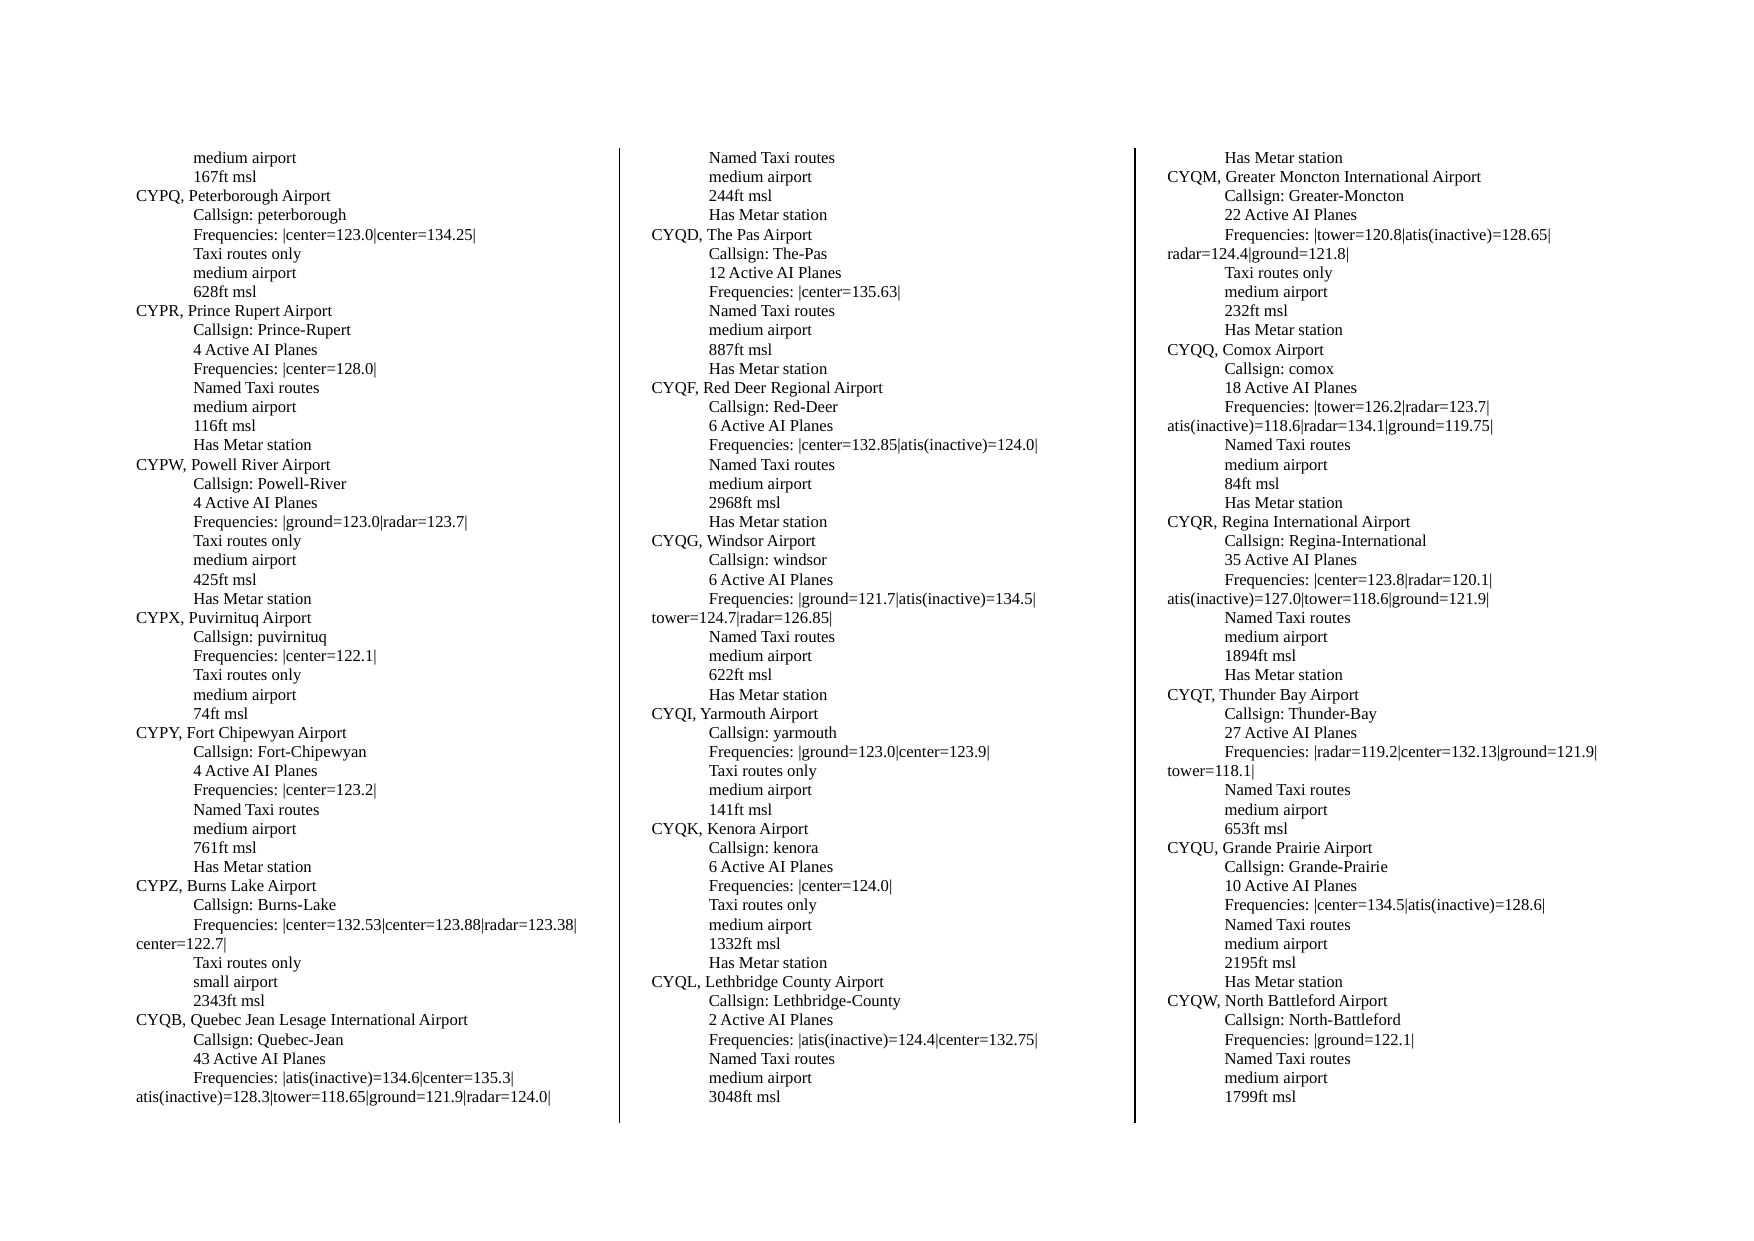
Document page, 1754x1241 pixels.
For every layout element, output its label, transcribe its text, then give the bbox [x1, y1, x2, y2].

text Callsign: comox [1167, 358, 1618, 378]
text 6 Active AI Planes [651, 416, 1102, 435]
text CYPQ, Peterborough Airport [136, 186, 587, 205]
text CYPX, Puvirnituq Airport [136, 608, 587, 627]
text 1799ft msl [1167, 1087, 1618, 1106]
text Frequencies: |center=132.85|atis(inactive)=124.0| [651, 435, 1102, 454]
text 35 Active AI Planes [1167, 550, 1618, 569]
text Has Metar station [136, 588, 587, 608]
text Callsign: windsor [651, 550, 1102, 569]
text Callsign: puvirnituq [136, 627, 587, 646]
text Frequencies: |atis(inactive)=134.6|center=135.3|atis(inactive)=128.3|tower=118.65|ground=121.9|radar=124.0| [136, 1068, 587, 1106]
text medium airport [136, 148, 587, 167]
text Frequencies: |center=135.63| [651, 282, 1102, 301]
text Named Taxi routes [651, 1048, 1102, 1068]
text CYQW, North Battleford Airport [1167, 991, 1618, 1010]
text Has Metar station [651, 684, 1102, 703]
text medium airport [136, 263, 587, 282]
text Taxi routes only [136, 531, 587, 550]
text 4 Active AI Planes [136, 493, 587, 512]
text Callsign: The-Pas [651, 243, 1102, 263]
text medium airport [136, 684, 587, 703]
text 6 Active AI Planes [651, 857, 1102, 876]
text Frequencies: |center=134.5|atis(inactive)=128.6| [1167, 895, 1618, 914]
text Frequencies: |ground=122.1| [1167, 1029, 1618, 1048]
text 6 Active AI Planes [651, 569, 1102, 588]
text medium airport [651, 320, 1102, 339]
text Has Metar station [1167, 493, 1618, 512]
text Named Taxi routes [651, 454, 1102, 473]
text Frequencies: |ground=123.0|radar=123.7| [136, 512, 587, 531]
text 232ft msl [1167, 301, 1618, 320]
text Frequencies: |ground=123.0|center=123.9| [651, 742, 1102, 761]
text Callsign: Lethbridge-County [651, 991, 1102, 1010]
text Frequencies: |ground=121.7|atis(inactive)=134.5|tower=124.7|radar=126.85| [651, 588, 1102, 627]
text Has Metar station [1167, 972, 1618, 991]
text Has Metar station [651, 205, 1102, 224]
text 2 Active AI Planes [651, 1010, 1102, 1029]
text 22 Active AI Planes [1167, 205, 1618, 224]
text Named Taxi routes [1167, 914, 1618, 933]
text 43 Active AI Planes [136, 1048, 587, 1068]
text Named Taxi routes [1167, 780, 1618, 799]
text Frequencies: |center=132.53|center=123.88|radar=123.38|center=122.7| [136, 914, 587, 953]
text 18 Active AI Planes [1167, 378, 1618, 397]
text Callsign: yarmouth [651, 723, 1102, 742]
text 244ft msl [651, 186, 1102, 205]
text CYQR, Regina International Airport [1167, 512, 1618, 531]
text Has Metar station [651, 953, 1102, 972]
text Frequencies: |tower=126.2|radar=123.7|atis(inactive)=118.6|radar=134.1|ground=119.75| [1167, 397, 1618, 435]
text Frequencies: |center=123.2| [136, 780, 587, 799]
text CYQB, Quebec Jean Lesage International Airport [136, 1010, 587, 1029]
text CYQD, The Pas Airport [651, 224, 1102, 243]
text CYQK, Kenora Airport [651, 818, 1102, 838]
text 116ft msl [136, 416, 587, 435]
text Named Taxi routes [651, 301, 1102, 320]
text Frequencies: |radar=119.2|center=132.13|ground=121.9|tower=118.1| [1167, 742, 1618, 780]
text 10 Active AI Planes [1167, 876, 1618, 895]
text 1894ft msl [1167, 646, 1618, 665]
text Callsign: Grande-Prairie [1167, 857, 1618, 876]
text Named Taxi routes [136, 799, 587, 818]
text Frequencies: |tower=120.8|atis(inactive)=128.65|radar=124.4|ground=121.8| [1167, 224, 1618, 263]
text medium airport [136, 818, 587, 838]
text 628ft msl [136, 282, 587, 301]
text Callsign: kenora [651, 838, 1102, 857]
text 761ft msl [136, 838, 587, 857]
text Named Taxi routes [651, 148, 1102, 167]
text Callsign: Red-Deer [651, 397, 1102, 416]
text medium airport [1167, 799, 1618, 818]
text medium airport [1167, 454, 1618, 473]
text 1332ft msl [651, 933, 1102, 953]
text Named Taxi routes [1167, 608, 1618, 627]
text CYQT, Thunder Bay Airport [1167, 684, 1618, 703]
text Callsign: Thunder-Bay [1167, 703, 1618, 723]
text Frequencies: |center=124.0| [651, 876, 1102, 895]
text 622ft msl [651, 665, 1102, 684]
text 887ft msl [651, 339, 1102, 358]
text 425ft msl [136, 569, 587, 588]
text medium airport [136, 550, 587, 569]
text Named Taxi routes [1167, 1048, 1618, 1068]
text medium airport [136, 397, 587, 416]
text 4 Active AI Planes [136, 761, 587, 780]
text 2968ft msl [651, 493, 1102, 512]
text CYPW, Powell River Airport [136, 454, 587, 473]
text Callsign: Burns-Lake [136, 895, 587, 914]
text Frequencies: |center=123.0|center=134.25| [136, 224, 587, 243]
text 141ft msl [651, 799, 1102, 818]
text medium airport [1167, 627, 1618, 646]
text Named Taxi routes [1167, 435, 1618, 454]
text Callsign: Greater-Moncton [1167, 186, 1618, 205]
text CYPR, Prince Rupert Airport [136, 301, 587, 320]
text 653ft msl [1167, 818, 1618, 838]
text CYPY, Fort Chipewyan Airport [136, 723, 587, 742]
text CYQG, Windsor Airport [651, 531, 1102, 550]
text medium airport [651, 780, 1102, 799]
text medium airport [651, 473, 1102, 493]
text Has Metar station [136, 857, 587, 876]
text Has Metar station [1167, 148, 1618, 167]
text Taxi routes only [136, 243, 587, 263]
text CYQF, Red Deer Regional Airport [651, 378, 1102, 397]
text Callsign: North-Battleford [1167, 1010, 1618, 1029]
text Callsign: Powell-River [136, 473, 587, 493]
text medium airport [651, 646, 1102, 665]
text Taxi routes only [136, 665, 587, 684]
text 84ft msl [1167, 473, 1618, 493]
text 2195ft msl [1167, 953, 1618, 972]
text 3048ft msl [651, 1087, 1102, 1106]
text Callsign: Prince-Rupert [136, 320, 587, 339]
text CYQU, Grande Prairie Airport [1167, 838, 1618, 857]
text Callsign: Quebec-Jean [136, 1029, 587, 1048]
text Has Metar station [651, 512, 1102, 531]
text 2343ft msl [136, 991, 587, 1010]
text Taxi routes only [651, 761, 1102, 780]
text CYQI, Yarmouth Airport [651, 703, 1102, 723]
text 167ft msl [136, 167, 587, 186]
text Callsign: Regina-International [1167, 531, 1618, 550]
text medium airport [1167, 933, 1618, 953]
text Callsign: peterborough [136, 205, 587, 224]
text 4 Active AI Planes [136, 339, 587, 358]
text Has Metar station [1167, 320, 1618, 339]
text Taxi routes only [1167, 263, 1618, 282]
text Has Metar station [651, 358, 1102, 378]
text CYQQ, Comox Airport [1167, 339, 1618, 358]
text Named Taxi routes [651, 627, 1102, 646]
text small airport [136, 972, 587, 991]
text medium airport [651, 167, 1102, 186]
text Taxi routes only [651, 895, 1102, 914]
text 74ft msl [136, 703, 587, 723]
text medium airport [1167, 1068, 1618, 1087]
text Taxi routes only [136, 953, 587, 972]
text Frequencies: |center=123.8|radar=120.1|atis(inactive)=127.0|tower=118.6|ground=121.9| [1167, 569, 1618, 608]
text medium airport [651, 1068, 1102, 1087]
text Named Taxi routes [136, 378, 587, 397]
text Callsign: Fort-Chipewyan [136, 742, 587, 761]
text CYQM, Greater Moncton International Airport [1167, 167, 1618, 186]
text CYPZ, Burns Lake Airport [136, 876, 587, 895]
text medium airport [651, 914, 1102, 933]
text Frequencies: |center=122.1| [136, 646, 587, 665]
text CYQL, Lethbridge County Airport [651, 972, 1102, 991]
text medium airport [1167, 282, 1618, 301]
text Has Metar station [1167, 665, 1618, 684]
text Has Metar station [136, 435, 587, 454]
text Frequencies: |atis(inactive)=124.4|center=132.75| [651, 1029, 1102, 1048]
text Frequencies: |center=128.0| [136, 358, 587, 378]
text 12 Active AI Planes [651, 263, 1102, 282]
text 27 Active AI Planes [1167, 723, 1618, 742]
